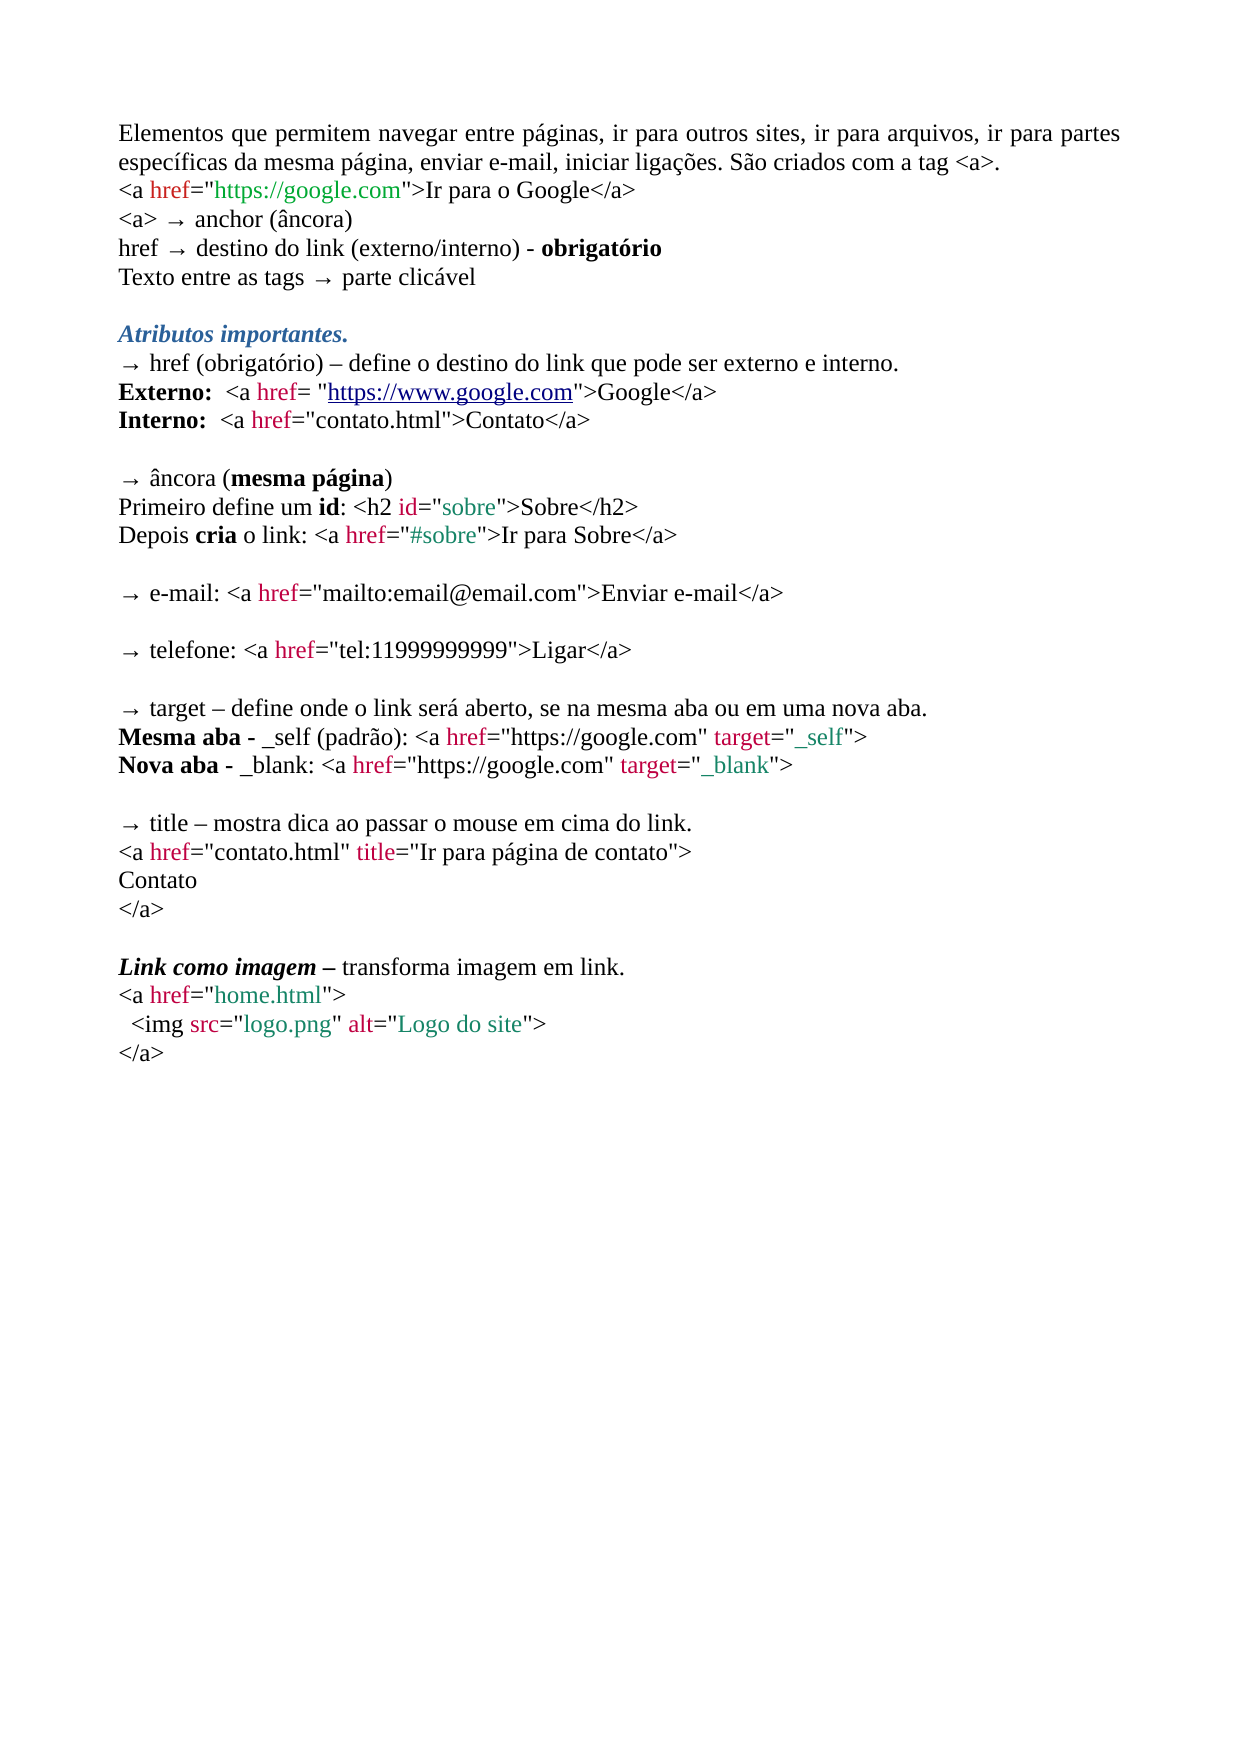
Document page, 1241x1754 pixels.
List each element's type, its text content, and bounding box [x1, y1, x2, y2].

text Externo: <a href= "https://www.google.com">Google</a> [118, 377, 1122, 406]
text Link como imagem – transforma imagem em link. [118, 952, 1122, 981]
text href → destino do link (externo/interno) - obrigatório [118, 233, 1122, 262]
text Atributos importantes. [118, 319, 1122, 348]
text → title – mostra dica ao passar o mouse em cima do link. [118, 808, 1122, 837]
text → telefone: <a href="tel:11999999999">Ligar</a> [118, 636, 1122, 664]
text Elementos que permitem navegar entre páginas, ir para outros sites, ir para arquivos, ir para partes específicas da mesma página, enviar e-mail, iniciar ligações. São criados com a tag <a>. [118, 118, 1122, 176]
text Primeiro define um id: <h2 id="sobre">Sobre</h2> [118, 492, 1122, 521]
text <a href="https://google.com">Ir para o Google</a> [118, 176, 1122, 204]
text <a> → anchor (âncora) [118, 204, 1122, 233]
text Depois cria o link: <a href="#sobre">Ir para Sobre</a> [118, 521, 1122, 549]
text → href (obrigatório) – define o destino do link que pode ser externo e interno. [118, 348, 1122, 377]
text Contato [118, 866, 1122, 894]
text </a> [118, 894, 1122, 923]
text Nova aba - _blank: <a href="https://google.com" target="_blank"> [118, 751, 1122, 779]
text → target – define onde o link será aberto, se na mesma aba ou em uma nova aba. [118, 693, 1122, 722]
text <a href="contato.html" title="Ir para página de contato"> [118, 837, 1122, 866]
text → e-mail: <a href="mailto:email@email.com">Enviar e-mail</a> [118, 578, 1122, 607]
text Mesma aba - _self (padrão): <a href="https://google.com" target="_self"> [118, 722, 1122, 751]
text Texto entre as tags → parte clicável [118, 262, 1122, 291]
text <a href="home.html"> [118, 981, 1122, 1009]
text </a> [118, 1038, 1122, 1067]
text <img src="logo.png" alt="Logo do site"> [118, 1009, 1122, 1038]
text → âncora (mesma página) [118, 463, 1122, 492]
text Interno: <a href="contato.html">Contato</a> [118, 406, 1122, 434]
